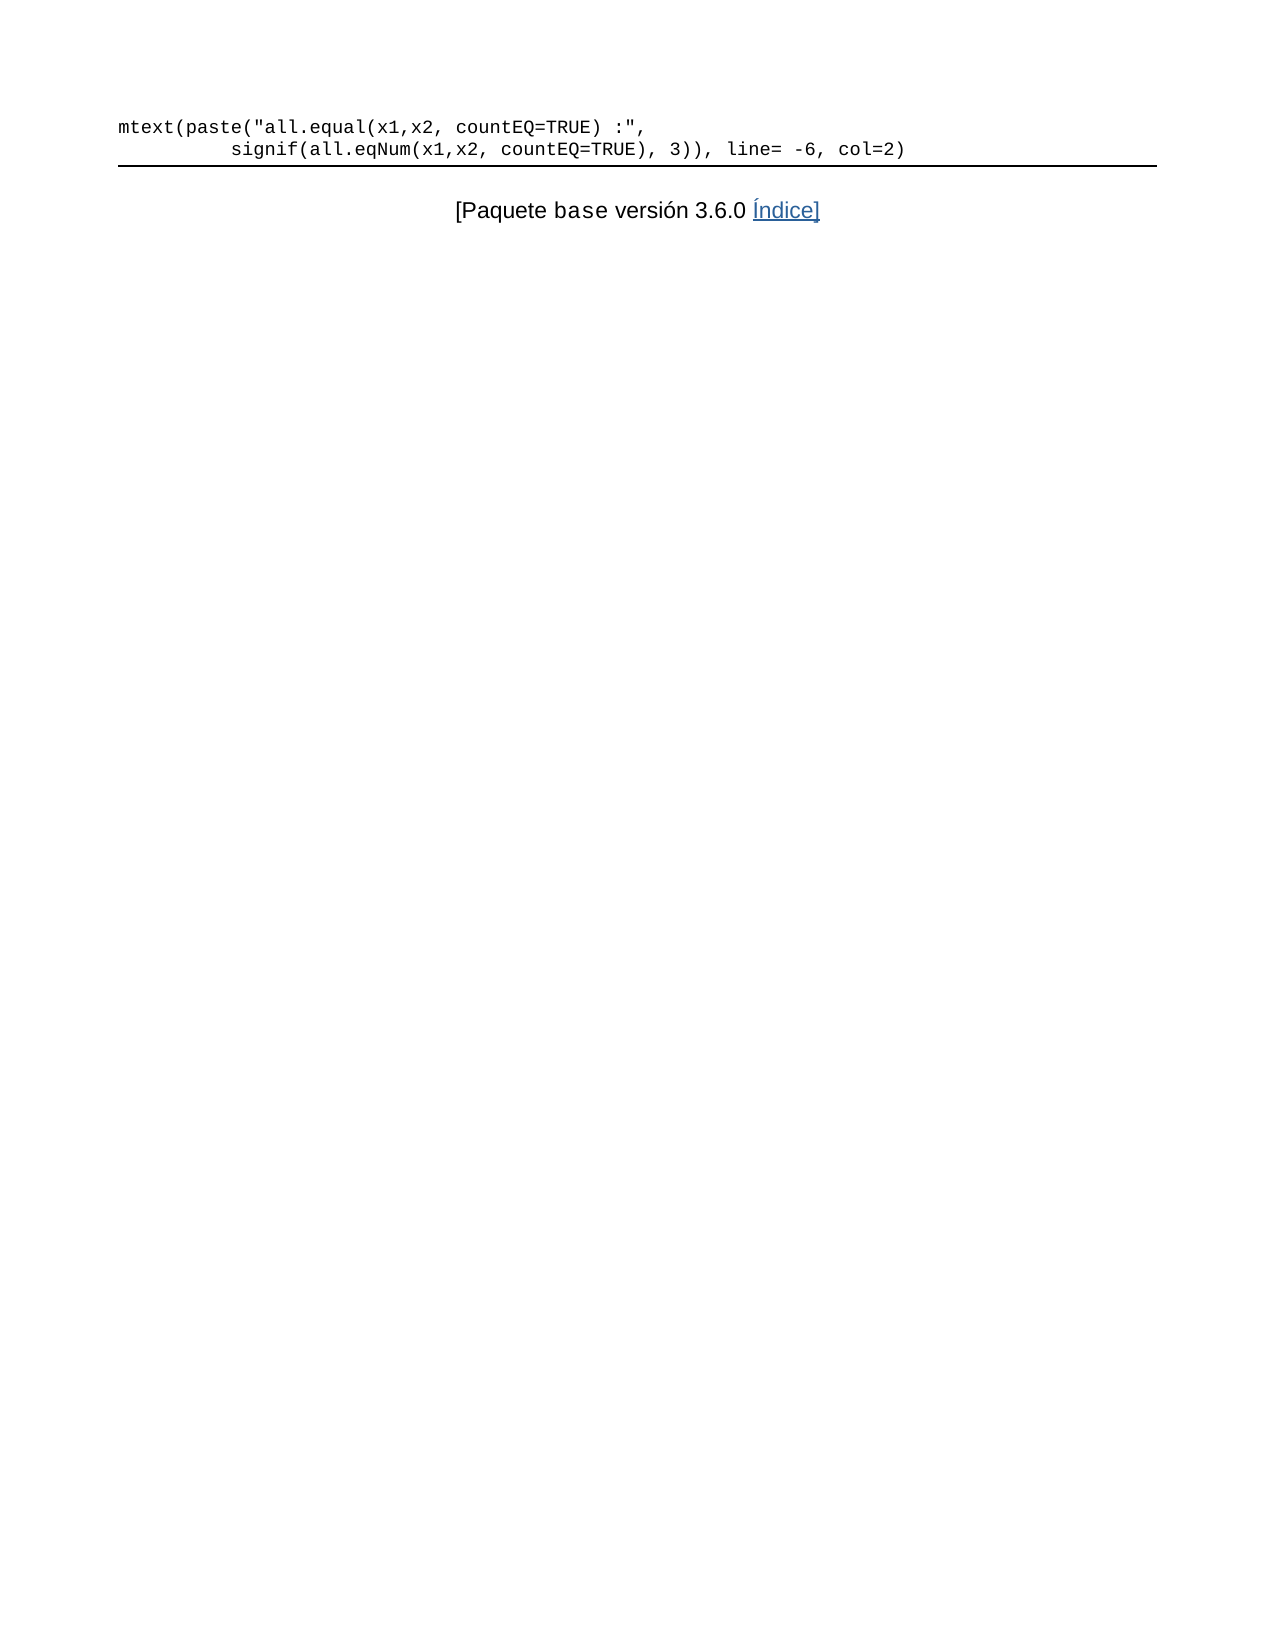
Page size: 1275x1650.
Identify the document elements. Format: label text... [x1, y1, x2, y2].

text signif(all.eqNum(x1,x2, countEQ=TRUE), 3)), line= -6, col=2) [118, 139, 1157, 165]
text [Paquete base versión 3.6.0 Índice] [118, 197, 1157, 225]
text mtext(paste("all.equal(x1,x2, countEQ=TRUE) :", [118, 118, 1157, 139]
